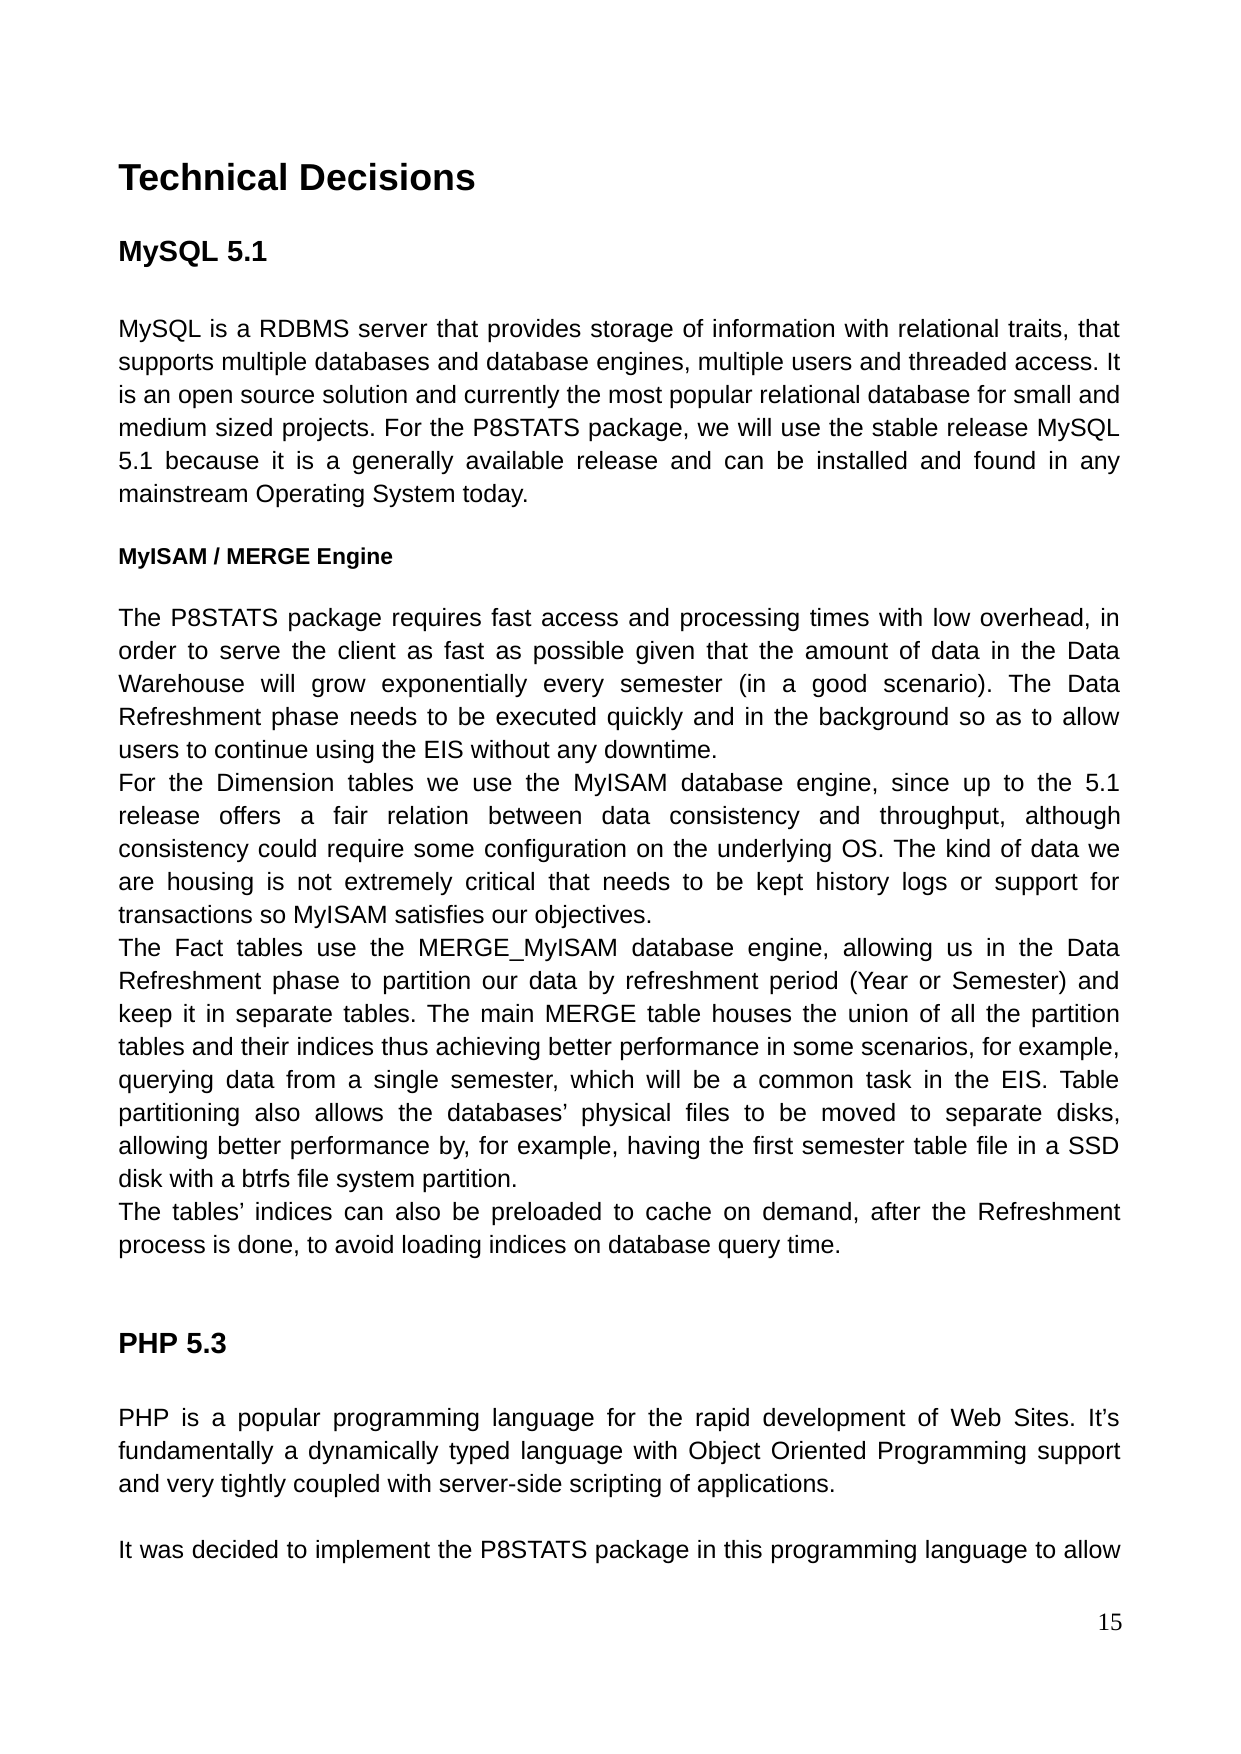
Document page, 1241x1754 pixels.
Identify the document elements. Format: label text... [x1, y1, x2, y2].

subtitle Technical Decisions [118, 156, 1122, 199]
subtitle MySQL 5.1 [118, 234, 1122, 268]
subtitle PHP 5.3 [118, 1326, 1122, 1359]
text MyISAM / MERGE Engine [118, 543, 1122, 569]
text MySQL is a RDBMS server that provides storage of information with relational traits, that supports multiple databases and database engines, multiple users and threaded access. It is an open source solution and currently the most popular relational database for small and medium sized projects. For the P8STATS package, we will use the stable release MySQL 5.1 because it is a generally available release and can be installed and found in any mainstream Operating System today. [118, 314, 1122, 508]
text PHP is a popular programming language for the rapid development of Web Sites. It’s fundamentally a dynamically typed language with Object Oriented Programming support and very tightly coupled with server-side scripting of applications. [118, 1403, 1122, 1497]
text The P8STATS package requires fast access and processing times with low overhead, in order to serve the client as fast as possible given that the amount of data in the Data Warehouse will grow exponentially every semester (in a good scenario). The Data Refreshment phase needs to be executed quickly and in the background so as to allow users to continue using the EIS without any downtime. [118, 603, 1122, 764]
text The Fact tables use the MERGE_MyISAM database engine, allowing us in the Data Refreshment phase to partition our data by refreshment period (Year or Semester) and keep it in separate tables. The main MERGE table houses the union of all the partition tables and their indices thus achieving better performance in some scenarios, for example, querying data from a single semester, which will be a common task in the EIS. Table partitioning also allows the databases’ physical files to be moved to separate disks, allowing better performance by, for example, having the first semester table file in a SSD disk with a btrfs file system partition. [118, 933, 1122, 1193]
text It was decided to implement the P8STATS package in this programming language to allow [118, 1535, 1122, 1563]
text For the Dimension tables we use the MyISAM database engine, since up to the 5.1 release offers a fair relation between data consistency and throughput, although consistency could require some configuration on the underlying OS. The kind of data we are housing is not extremely critical that needs to be kept history logs or support for transactions so MyISAM satisfies our objectives. [118, 768, 1122, 929]
text The tables’ indices can also be preloaded to cache on demand, after the Refreshment process is done, to avoid loading indices on database query time. [118, 1197, 1122, 1259]
